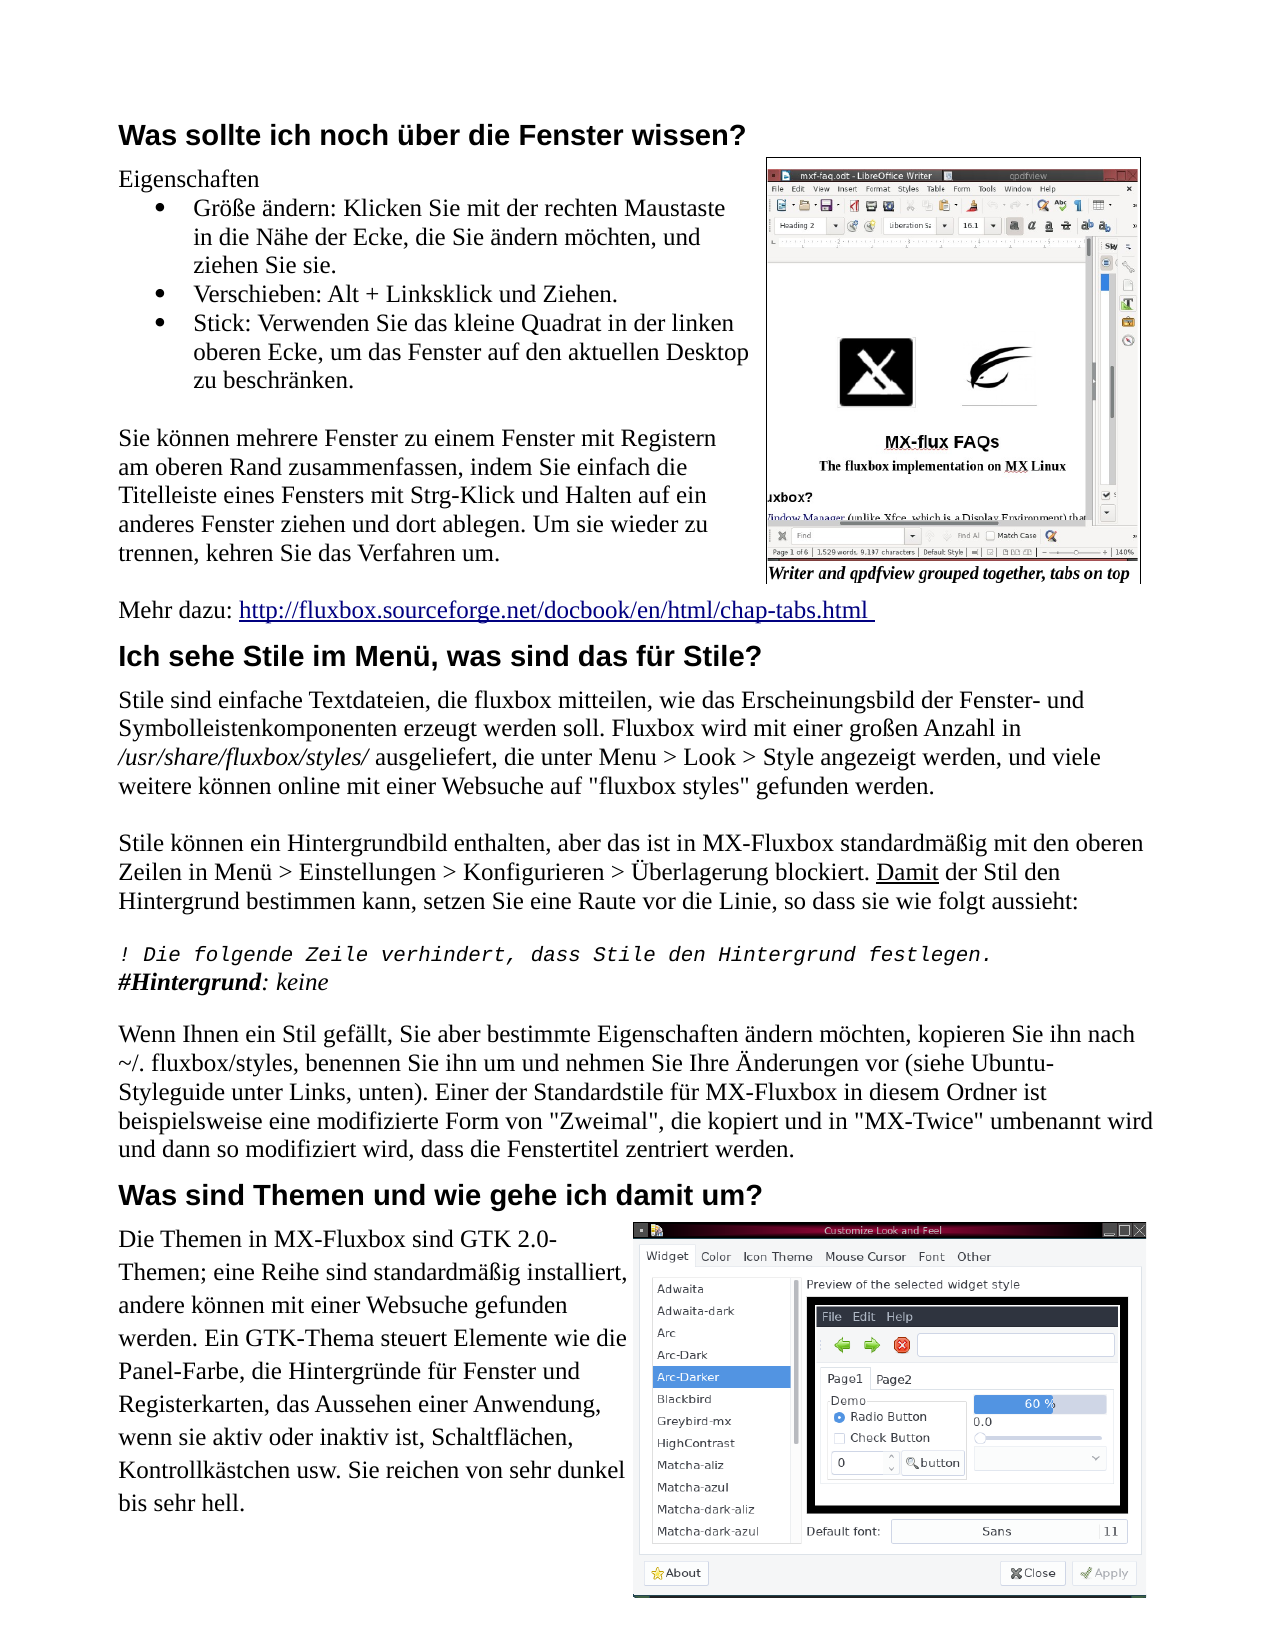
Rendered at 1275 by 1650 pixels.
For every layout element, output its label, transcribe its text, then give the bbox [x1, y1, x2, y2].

text Die Themen in MX-Fluxbox sind GTK 2.0-Themen; eine Reihe sind standardmäßig installiert, andere können mit einer Websuche gefunden werden. Ein GTK-Thema steuert Elemente wie die Panel-Farbe, die Hintergründe für Fenster und Registerkarten, das Aussehen einer Anwendung, wenn sie aktiv oder inaktiv ist, Schaltflächen, Kontrollkästchen usw. Sie reichen von sehr dunkel bis sehr hell. [118, 1224, 633, 1517]
list Verschieben: Alt + Linksklick und Ziehen. [156, 279, 750, 308]
text Sie können mehrere Fenster zu einem Fenster mit Registern am oberen Rand zusammenfassen, indem Sie einfach die Titelleiste eines Fensters mit Strg-Klick und Halten auf ein anderes Fenster ziehen und dort ablegen. Um sie wieder zu trennen, kehren Sie das Verfahren um. [118, 423, 750, 567]
text ! Die folgende Zeile verhindert, dass Stile den Hintergrund festlegen. [118, 943, 1157, 967]
picture [633, 1222, 1147, 1598]
text Wenn Ihnen ein Stil gefällt, Sie aber bestimmte Eigenschaften ändern möchten, kopieren Sie ihn nach ~/. fluxbox/styles, benennen Sie ihn um und nehmen Sie Ihre Änderungen vor (siehe Ubuntu-Styleguide unter Links, unten). Einer der Standardstile für MX-Fluxbox in diesem Ordner ist beispielsweise eine modifizierte Form von "Zweimal", die kopiert und in "MX-Twice" umbenannt wird und dann so modifiziert wird, dass die Fenstertitel zentriert werden. [118, 1019, 1157, 1163]
subtitle Was sollte ich noch über die Fenster wissen? [118, 118, 1157, 152]
list Stick: Verwenden Sie das kleine Quadrat in der linken oberen Ecke, um das Fenster auf den aktuellen Desktop zu beschränken. [156, 308, 750, 394]
list Größe ändern: Klicken Sie mit der rechten Maustaste in die Nähe der Ecke, die Sie ändern möchten, und ziehen Sie sie. [156, 193, 750, 279]
text Eigenschaften [118, 164, 750, 193]
text Mehr dazu: http://fluxbox.sourceforge.net/docbook/en/html/chap-tabs.html [118, 595, 1157, 624]
picture [750, 127, 1154, 584]
subtitle Was sind Themen und wie gehe ich damit um? [118, 1178, 1157, 1211]
subtitle Ich sehe Stile im Menü, was sind das für Stile? [118, 639, 1157, 672]
text Stile können ein Hintergrundbild enthalten, aber das ist in MX-Fluxbox standardmäßig mit den oberen Zeilen in Menü > Einstellungen > Konfigurieren > Überlagerung blockiert. Damit der Stil den Hintergrund bestimmen kann, setzen Sie eine Raute vor die Linie, so dass sie wie folgt aussieht: [118, 828, 1157, 915]
text #Hintergrund: keine [118, 967, 1157, 996]
text Stile sind einfache Textdateien, die fluxbox mitteilen, wie das Erscheinungsbild der Fenster- und Symbolleistenkomponenten erzeugt werden soll. Fluxbox wird mit einer großen Anzahl in /usr/share/fluxbox/styles/ ausgeliefert, die unter Menu > Look > Style angezeigt werden, und viele weitere können online mit einer Websuche auf "fluxbox styles" gefunden werden. [118, 685, 1157, 800]
